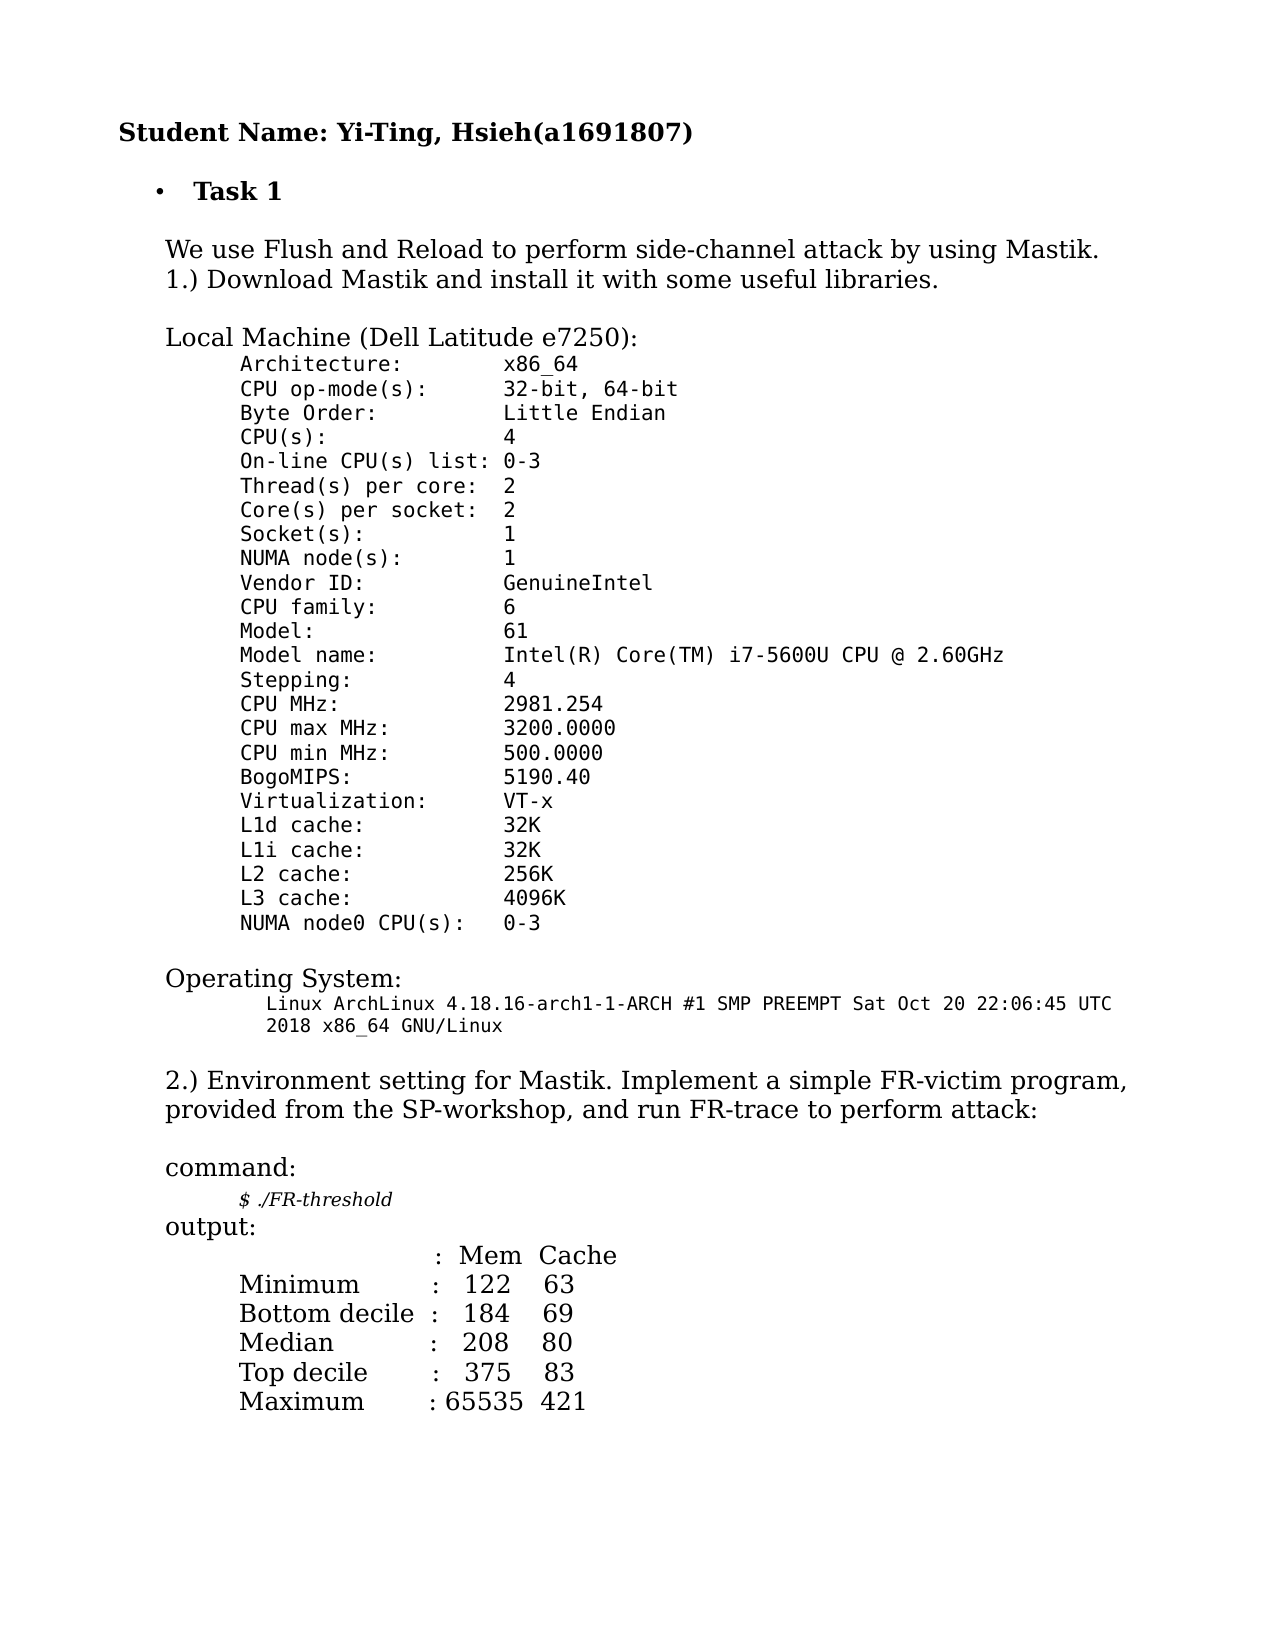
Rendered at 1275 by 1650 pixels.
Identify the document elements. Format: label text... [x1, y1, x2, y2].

text Model name: Intel(R) Core(TM) i7-5600U CPU @ 2.60GHz [240, 643, 1157, 668]
text Operating System: [165, 964, 1157, 993]
text CPU op-mode(s): 32-bit, 64-bit [240, 377, 1157, 401]
text : Mem Cache [165, 1241, 1157, 1270]
text Byte Order: Little Endian [240, 401, 1157, 425]
text Local Machine (Dell Latitude e7250): [165, 323, 1157, 352]
text CPU family: 6 [240, 595, 1157, 619]
text Maximum : 65535 421 [165, 1387, 1157, 1416]
text Architecture: x86_64 [240, 352, 1157, 377]
text BogoMIPS: 5190.40 [240, 765, 1157, 789]
text Linux ArchLinux 4.18.16-arch1-1-ARCH #1 SMP PREEMPT Sat Oct 20 22:06:45 UTC 2018 x86_64 GNU/Linux [118, 993, 1157, 1037]
text L1d cache: 32K [240, 813, 1157, 838]
text $ ./FR-threshold [165, 1183, 1157, 1212]
text L1i cache: 32K [240, 838, 1157, 862]
text output: [165, 1212, 1157, 1241]
text command: [165, 1153, 1157, 1183]
text We use Flush and Reload to perform side-channel attack by using Mastik. [165, 236, 1157, 265]
text NUMA node(s): 1 [240, 546, 1157, 571]
text CPU min MHz: 500.0000 [240, 741, 1157, 765]
text Student Name: Yi-Ting, Hsieh(a1691807) [118, 118, 1157, 147]
text Virtualization: VT-x [240, 789, 1157, 813]
text Bottom decile : 184 69 [165, 1299, 1157, 1328]
text L2 cache: 256K [240, 862, 1157, 886]
text Thread(s) per core: 2 [240, 474, 1157, 498]
text Stepping: 4 [240, 668, 1157, 692]
text Socket(s): 1 [240, 522, 1157, 546]
text Median : 208 80 [165, 1328, 1157, 1358]
text Model: 61 [240, 619, 1157, 643]
text CPU max MHz: 3200.0000 [240, 716, 1157, 741]
text Core(s) per socket: 2 [240, 498, 1157, 522]
text L3 cache: 4096K [240, 886, 1157, 911]
text CPU(s): 4 [240, 425, 1157, 449]
text Vendor ID: GenuineIntel [240, 571, 1157, 595]
text CPU MHz: 2981.254 [240, 692, 1157, 716]
text Minimum : 122 63 [165, 1270, 1157, 1299]
text On-line CPU(s) list: 0-3 [240, 449, 1157, 474]
text Top decile : 375 83 [165, 1358, 1157, 1387]
text 1.) Download Mastik and install it with some useful libraries. [165, 265, 1157, 294]
text 2.) Environment setting for Mastik. Implement a simple FR-victim program, provided from the SP-workshop, and run FR-trace to perform attack: [165, 1066, 1157, 1124]
text NUMA node0 CPU(s): 0-3 [240, 911, 1157, 935]
list Task 1 [156, 177, 1157, 206]
